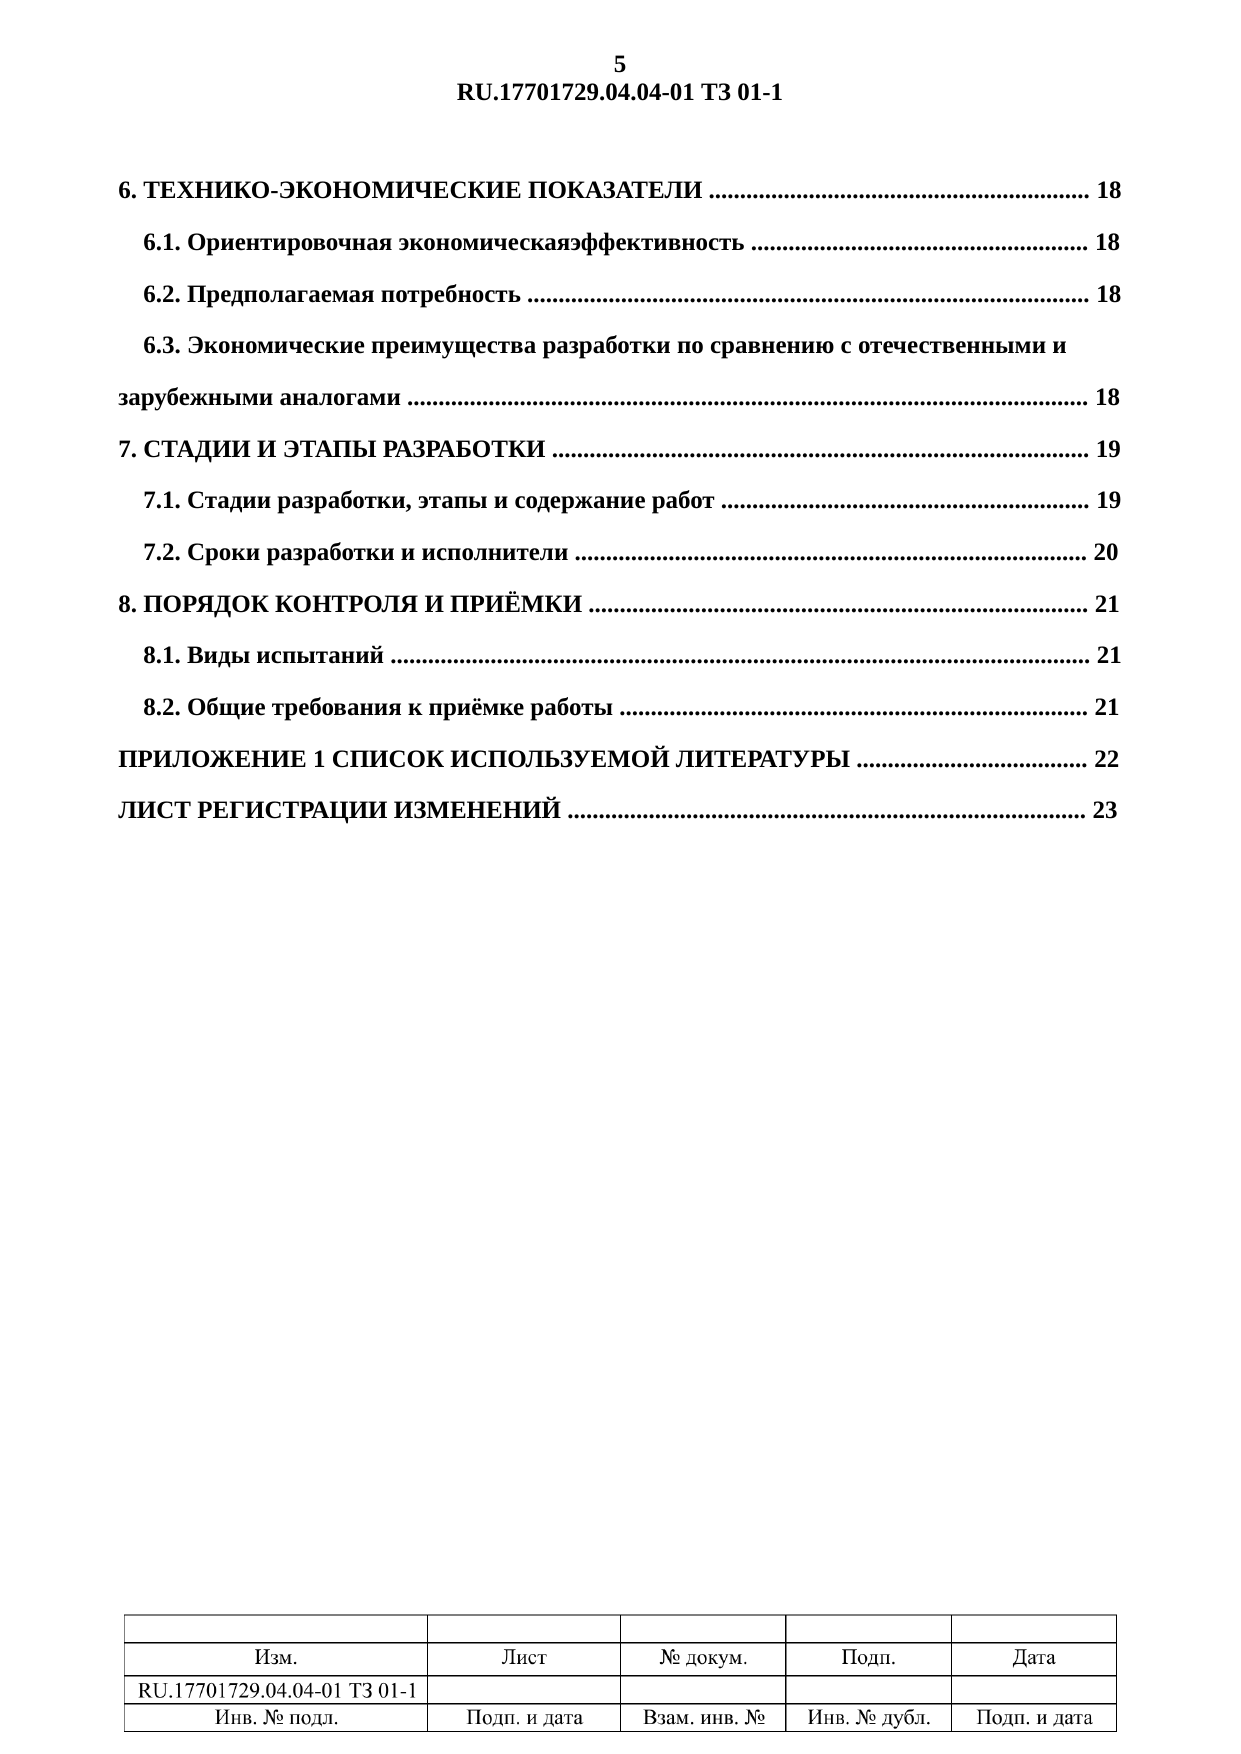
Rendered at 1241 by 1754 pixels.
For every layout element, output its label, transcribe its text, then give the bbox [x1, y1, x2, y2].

text ЛИСТ РЕГИСТРАЦИИ ИЗМЕНЕНИЙ ................................................................................... 23 [118, 796, 1122, 824]
text 8.2. Общие требования к приёмке работы ........................................................................... 21 [118, 692, 1122, 721]
text 8.1. Виды испытаний ................................................................................................................ 21 [118, 641, 1122, 669]
picture [118, 1609, 1123, 1739]
text ПРИЛОЖЕНИЕ 1 СПИСОК ИСПОЛЬЗУЕМОЙ ЛИТЕРАТУРЫ ..................................... 22 [118, 744, 1122, 773]
text 7.1. Стадии разработки, этапы и содержание работ ........................................................... 19 [118, 486, 1122, 514]
text 8. ПОРЯДОК КОНТРОЛЯ И ПРИЁМКИ ................................................................................ 21 [118, 589, 1122, 618]
text 6. ТЕХНИКО-ЭКОНОМИЧЕСКИЕ ПОКАЗАТЕЛИ ............................................................. 18 [118, 176, 1122, 204]
text 6.1. Ориентировочная экономическаяэффективность ...................................................... 18 [118, 227, 1122, 256]
text 6.2. Предполагаемая потребность .......................................................................................... 18 [118, 279, 1122, 308]
text 7. СТАДИИ И ЭТАПЫ РАЗРАБОТКИ ...................................................................................... 19 [118, 434, 1122, 463]
text 6.3. Экономические преимущества разработки по сравнению с отечественными и зарубежными аналогами ............................................................................................................. 18 [118, 331, 1122, 411]
text 7.2. Сроки разработки и исполнители .................................................................................. 20 [118, 537, 1122, 566]
